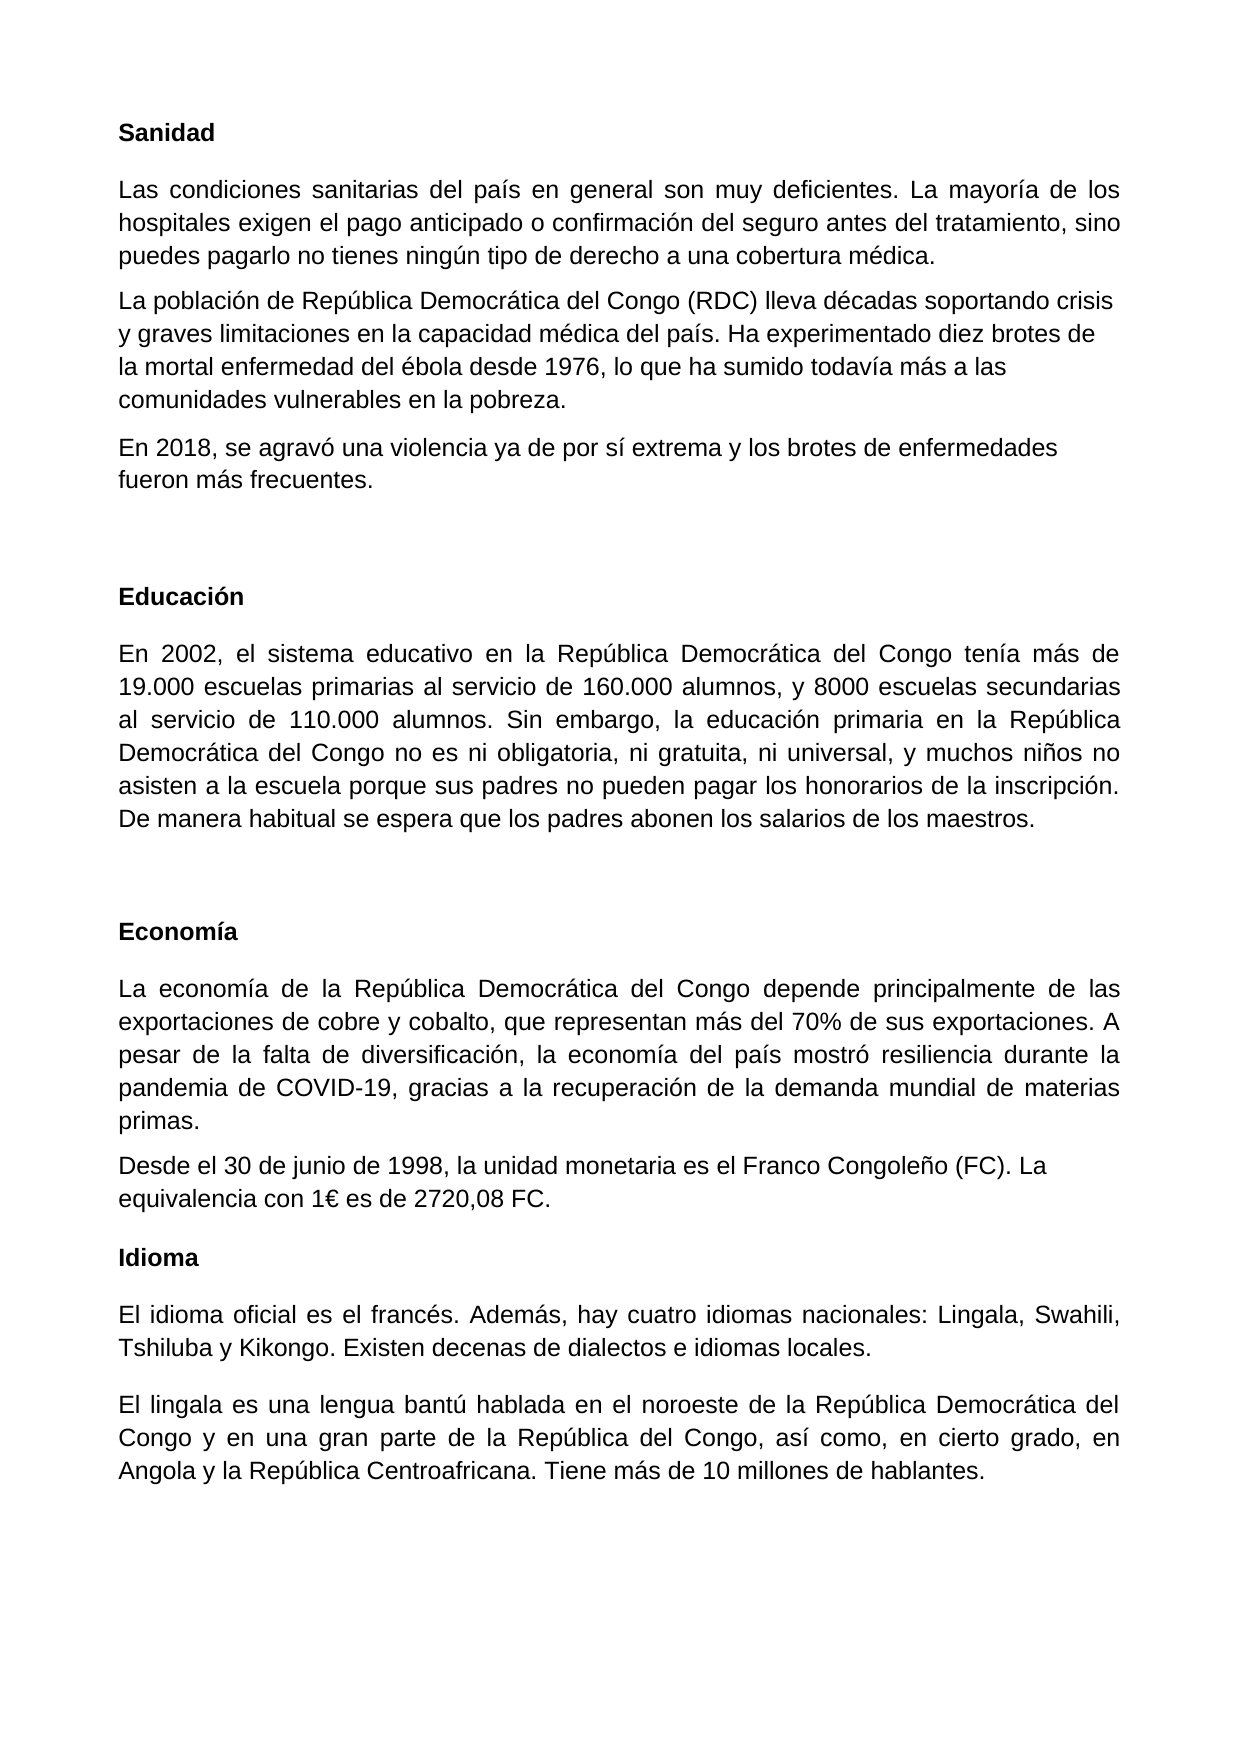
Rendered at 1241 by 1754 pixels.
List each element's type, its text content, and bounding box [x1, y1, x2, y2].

text El idioma oficial es el francés. Además, hay cuatro idiomas nacionales: Lingala, Swahili, Tshiluba y Kikongo. Existen decenas de dialectos e idiomas locales. [118, 1300, 1122, 1362]
text Educación [118, 582, 1122, 611]
text Desde el 30 de junio de 1998, la unidad monetaria es el Franco Congoleño (FC). La equivalencia con 1€ es de 2720,08 FC. [118, 1151, 1122, 1213]
text El lingala es una lengua bantú hablada en el noroeste de la República Democrática del Congo y en una gran parte de la República del Congo, así como, en cierto grado, en Angola y la República Centroafricana. Tiene más de 10 millones de hablantes. [118, 1390, 1122, 1485]
text La población de República Democrática del Congo (RDC) lleva décadas soportando crisis y graves limitaciones en la capacidad médica del país. Ha experimentado diez brotes de la mortal enfermedad del ébola desde 1976, lo que ha sumido todavía más a las comunidades vulnerables en la pobreza. [118, 286, 1122, 414]
text En 2018, se agravó una violencia ya de por sí extrema y los brotes de enfermedades fueron más frecuentes. [118, 432, 1122, 494]
text Sanidad [118, 118, 1122, 147]
text En 2002, el sistema educativo en la República Democrática del Congo tenía más de 19.000 escuelas primarias al servicio de 160.000 alumnos, y 8000 escuelas secundarias al servicio de 110.000 alumnos. Sin embargo, la educación primaria en la República Democrática del Congo no es ni obligatoria, ni gratuita, ni universal, y muchos niños no asisten a la escuela porque sus padres no pueden pagar los honorarios de la inscripción. De manera habitual se espera que los padres abonen los salarios de los maestros. [118, 638, 1122, 832]
text La economía de la República Democrática del Congo depende principalmente de las exportaciones de cobre y cobalto, que representan más del 70% de sus exportaciones. A pesar de la falta de diversificación, la economía del país mostró resiliencia durante la pandemia de COVID-19, gracias a la recuperación de la demanda mundial de materias primas. [118, 974, 1122, 1135]
text Economía [118, 917, 1122, 946]
text Las condiciones sanitarias del país en general son muy deficientes. La mayoría de los hospitales exigen el pago anticipado o confirmación del seguro antes del tratamiento, sino puedes pagarlo no tienes ningún tipo de derecho a una cobertura médica. [118, 175, 1122, 270]
text Idioma [118, 1243, 1122, 1272]
